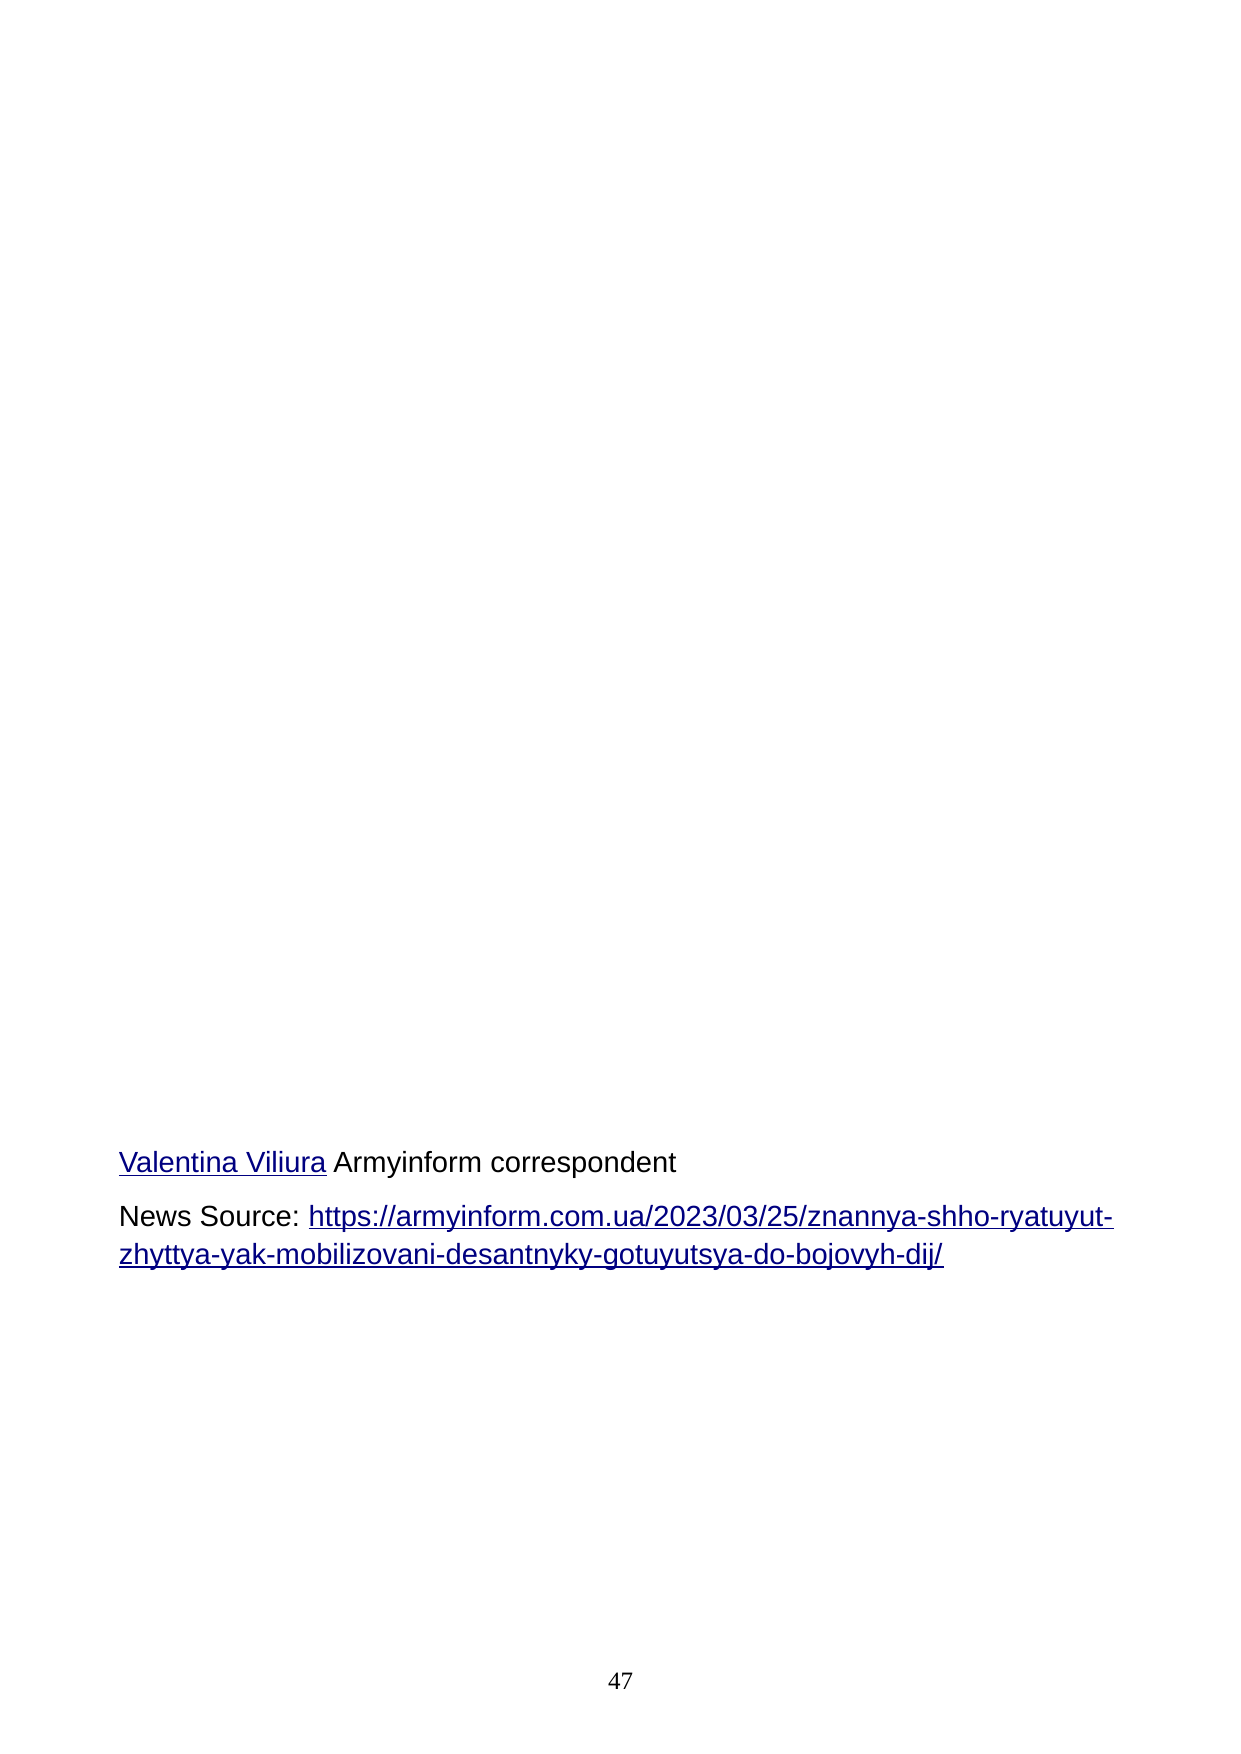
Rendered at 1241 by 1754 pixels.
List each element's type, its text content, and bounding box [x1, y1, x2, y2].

text Valentina Viliura Armyinform correspondent [118, 118, 1122, 1179]
text News Source: https://armyinform.com.ua/2023/03/25/znannya-shho-ryatuyut-zhyttya-yak-mobilizovani-desantnyky-gotuyutsya-do-bojovyh-dij/ [118, 1198, 1122, 1271]
